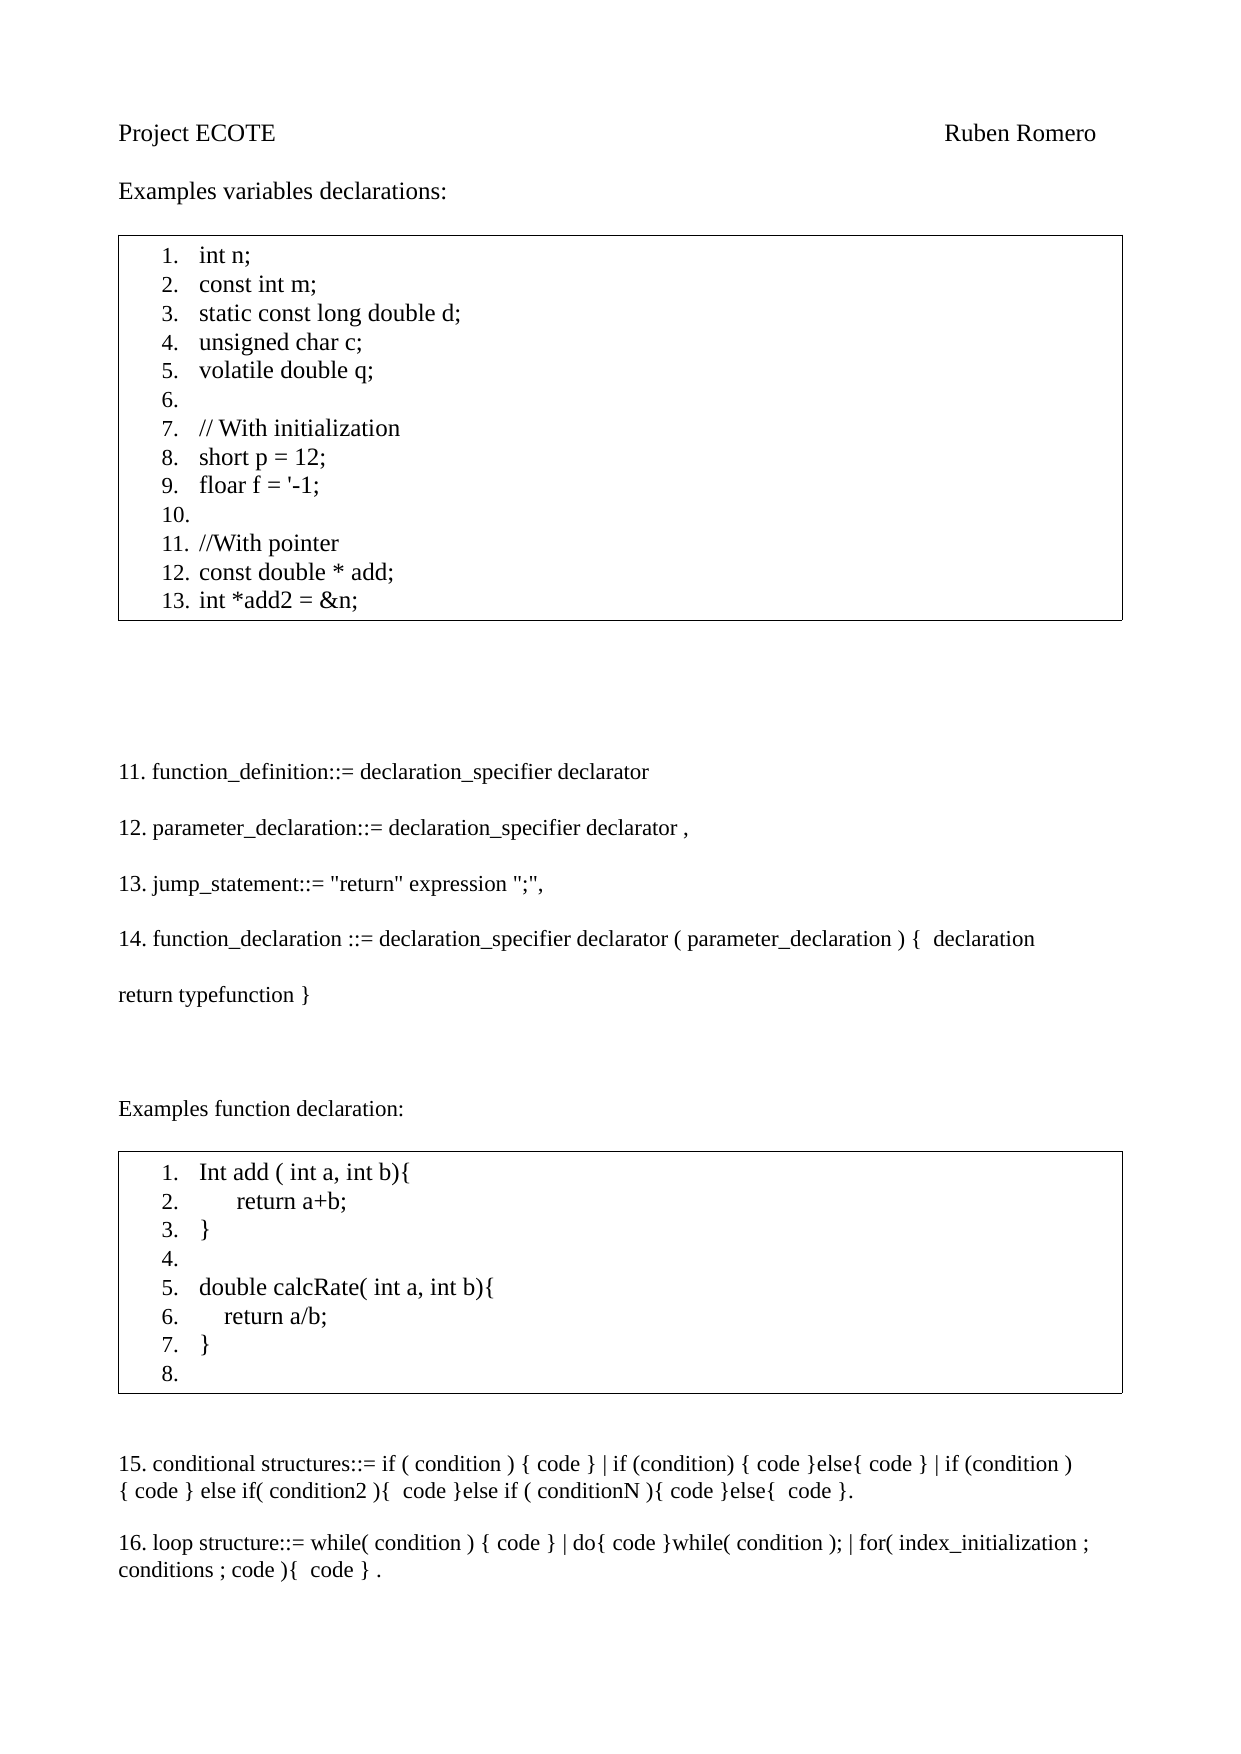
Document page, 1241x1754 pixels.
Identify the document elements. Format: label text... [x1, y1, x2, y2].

text 12. parameter_declaration::= declaration_specifier declarator , [118, 814, 1122, 840]
text 15. conditional structures::= if ( condition ) { code } | if (condition) { code }else{ code } | if (condition ) { code } else if( condition2 ){ code }else if ( conditionN ){ code }else{ code }. [118, 1450, 1122, 1503]
text 13. jump_statement::= "return" expression ";", [118, 870, 1122, 896]
text 16. loop structure::= while( condition ) { code } | do{ code }while( condition ); | for( index_initialization ; conditions ; code ){ code } . [118, 1529, 1122, 1582]
table_header int n; const int m; static const long double d; unsigned char c; volatile double q; // With initialization short p = 12; floar f = '-1; //With pointer const double * add; int *add2 = &n; [119, 236, 1122, 620]
text return typefunction } [118, 981, 1122, 1008]
text Examples variables declarations: [118, 176, 1122, 205]
table_header Int add ( int a, int b){ return a+b; } double calcRate( int a, int b){ return a/b; } [119, 1152, 1122, 1393]
text Examples function declaration: [118, 1095, 1122, 1122]
text 11. function_definition::= declaration_specifier declarator [118, 758, 1122, 784]
text 14. function_declaration ::= declaration_specifier declarator ( parameter_declaration ) { declaration [118, 926, 1122, 952]
